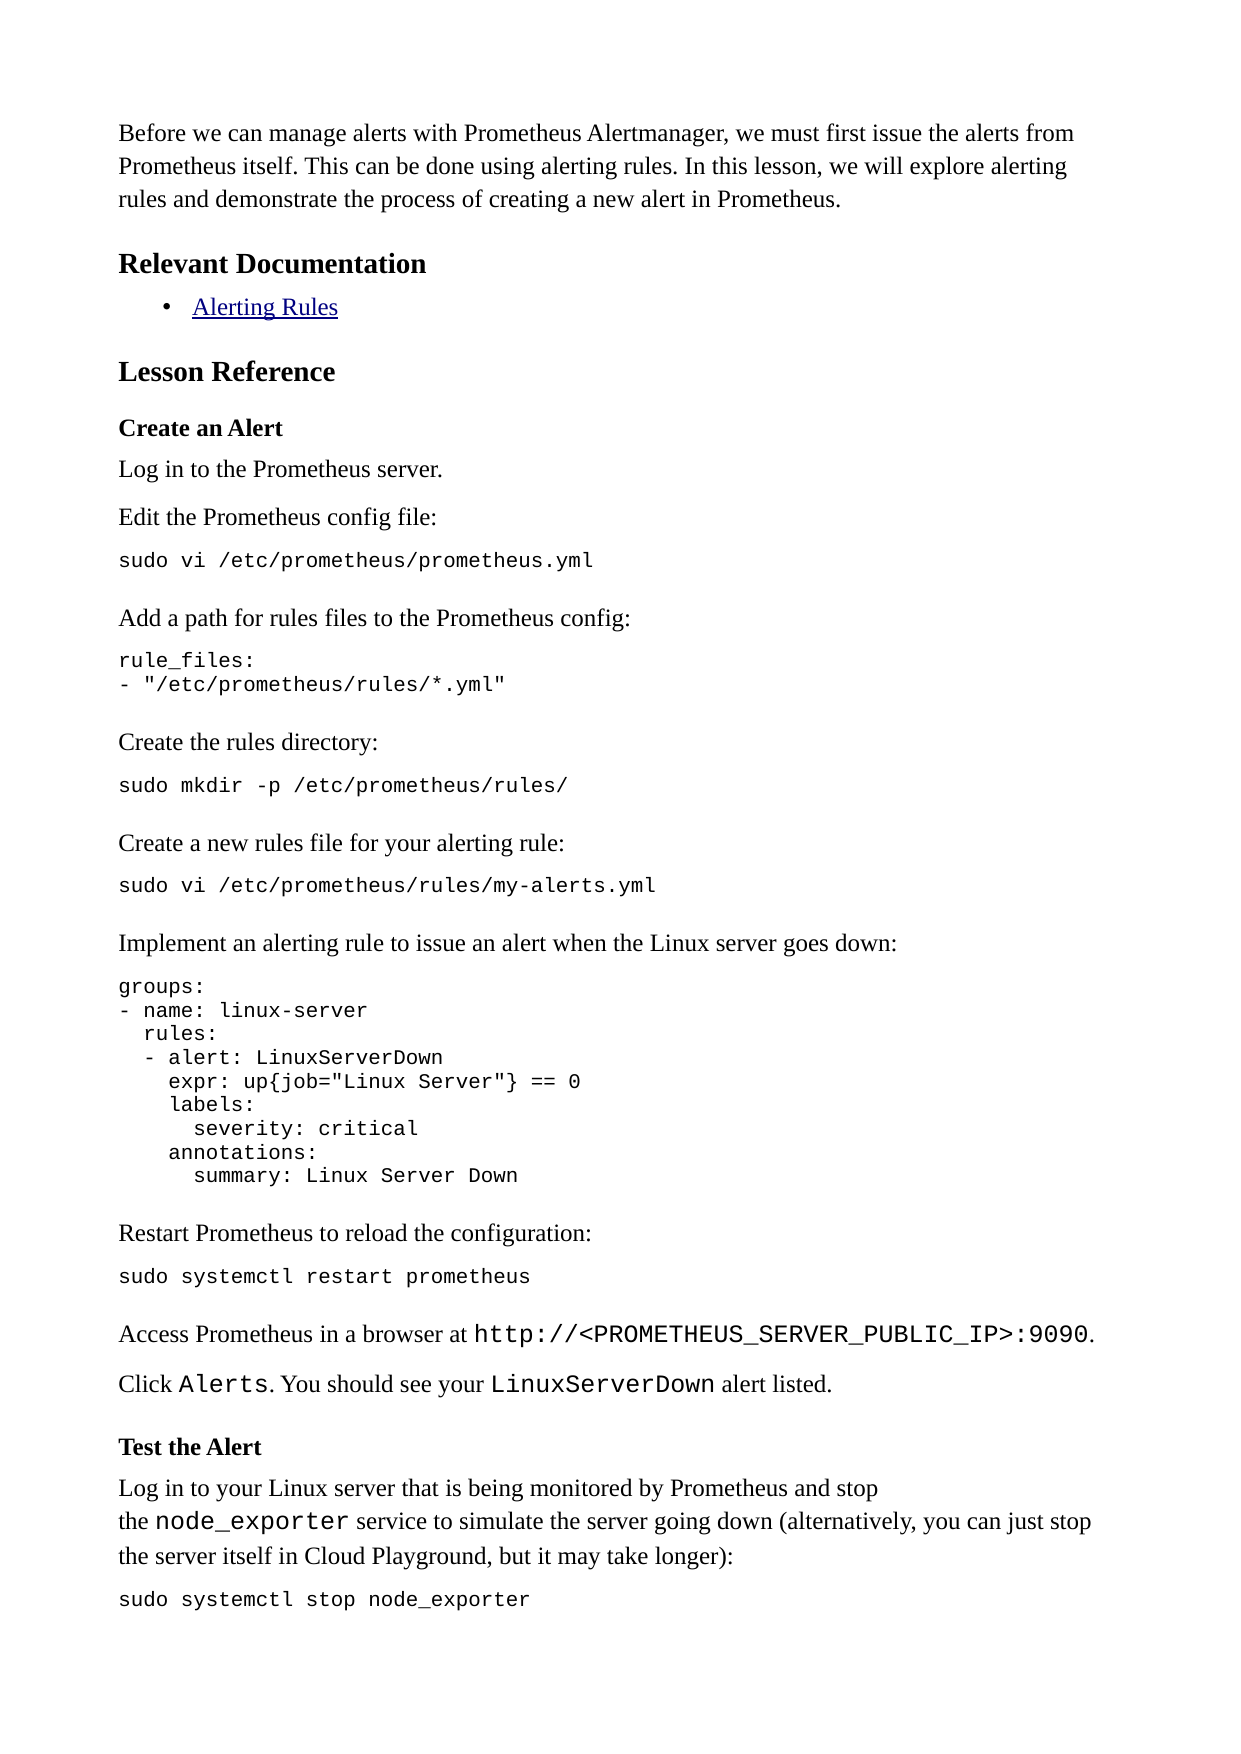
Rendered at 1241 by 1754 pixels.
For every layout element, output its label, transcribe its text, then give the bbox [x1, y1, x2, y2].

text sudo systemctl restart prometheus [118, 1266, 1122, 1290]
text expr: up{job="Linux Server"} == 0 [118, 1071, 1122, 1094]
text annotations: [118, 1142, 1122, 1165]
text rule_files: [118, 650, 1122, 674]
text Create a new rules file for your alerting rule: [118, 828, 1122, 857]
text Add a path for rules files to the Prometheus config: [118, 603, 1122, 631]
text sudo systemctl stop node_exporter [118, 1589, 1122, 1612]
text - name: linux-server [118, 1000, 1122, 1023]
text Implement an alerting rule to issue an alert when the Linux server goes down: [118, 928, 1122, 957]
text Restart Prometheus to reload the configuration: [118, 1218, 1122, 1247]
text Log in to the Prometheus server. [118, 454, 1122, 483]
subtitle Relevant Documentation [118, 246, 1122, 280]
subtitle Create an Alert [118, 413, 1122, 442]
text Click Alerts. You should see your LinuxServerDown alert listed. [118, 1369, 1122, 1400]
text - alert: LinuxServerDown [118, 1047, 1122, 1071]
text labels: [118, 1094, 1122, 1118]
text Log in to your Linux server that is being monitored by Prometheus and stop the node_exporter service to simulate the server going down (alternatively, you can just stop the server itself in Cloud Playground, but it may take longer): [118, 1473, 1122, 1570]
text rules: [118, 1023, 1122, 1047]
subtitle Test the Alert [118, 1432, 1122, 1460]
text Edit the Prometheus config file: [118, 502, 1122, 531]
subtitle Lesson Reference [118, 354, 1122, 388]
text sudo vi /etc/prometheus/prometheus.yml [118, 549, 1122, 573]
text - "/etc/prometheus/rules/*.yml" [118, 674, 1122, 698]
text sudo mkdir -p /etc/prometheus/rules/ [118, 775, 1122, 798]
text Before we can manage alerts with Prometheus Alertmanager, we must first issue the alerts from Prometheus itself. This can be done using alerting rules. In this lesson, we will explore alerting rules and demonstrate the process of creating a new alert in Prometheus. [118, 118, 1122, 213]
text Access Prometheus in a browser at http://<PROMETHEUS_SERVER_PUBLIC_IP>:9090. [118, 1319, 1122, 1350]
text sudo vi /etc/prometheus/rules/my-alerts.yml [118, 875, 1122, 899]
text severity: critical [118, 1118, 1122, 1142]
list Alerting Rules [162, 292, 1122, 321]
text summary: Linux Server Down [118, 1165, 1122, 1189]
text groups: [118, 976, 1122, 1000]
text Create the rules directory: [118, 727, 1122, 756]
